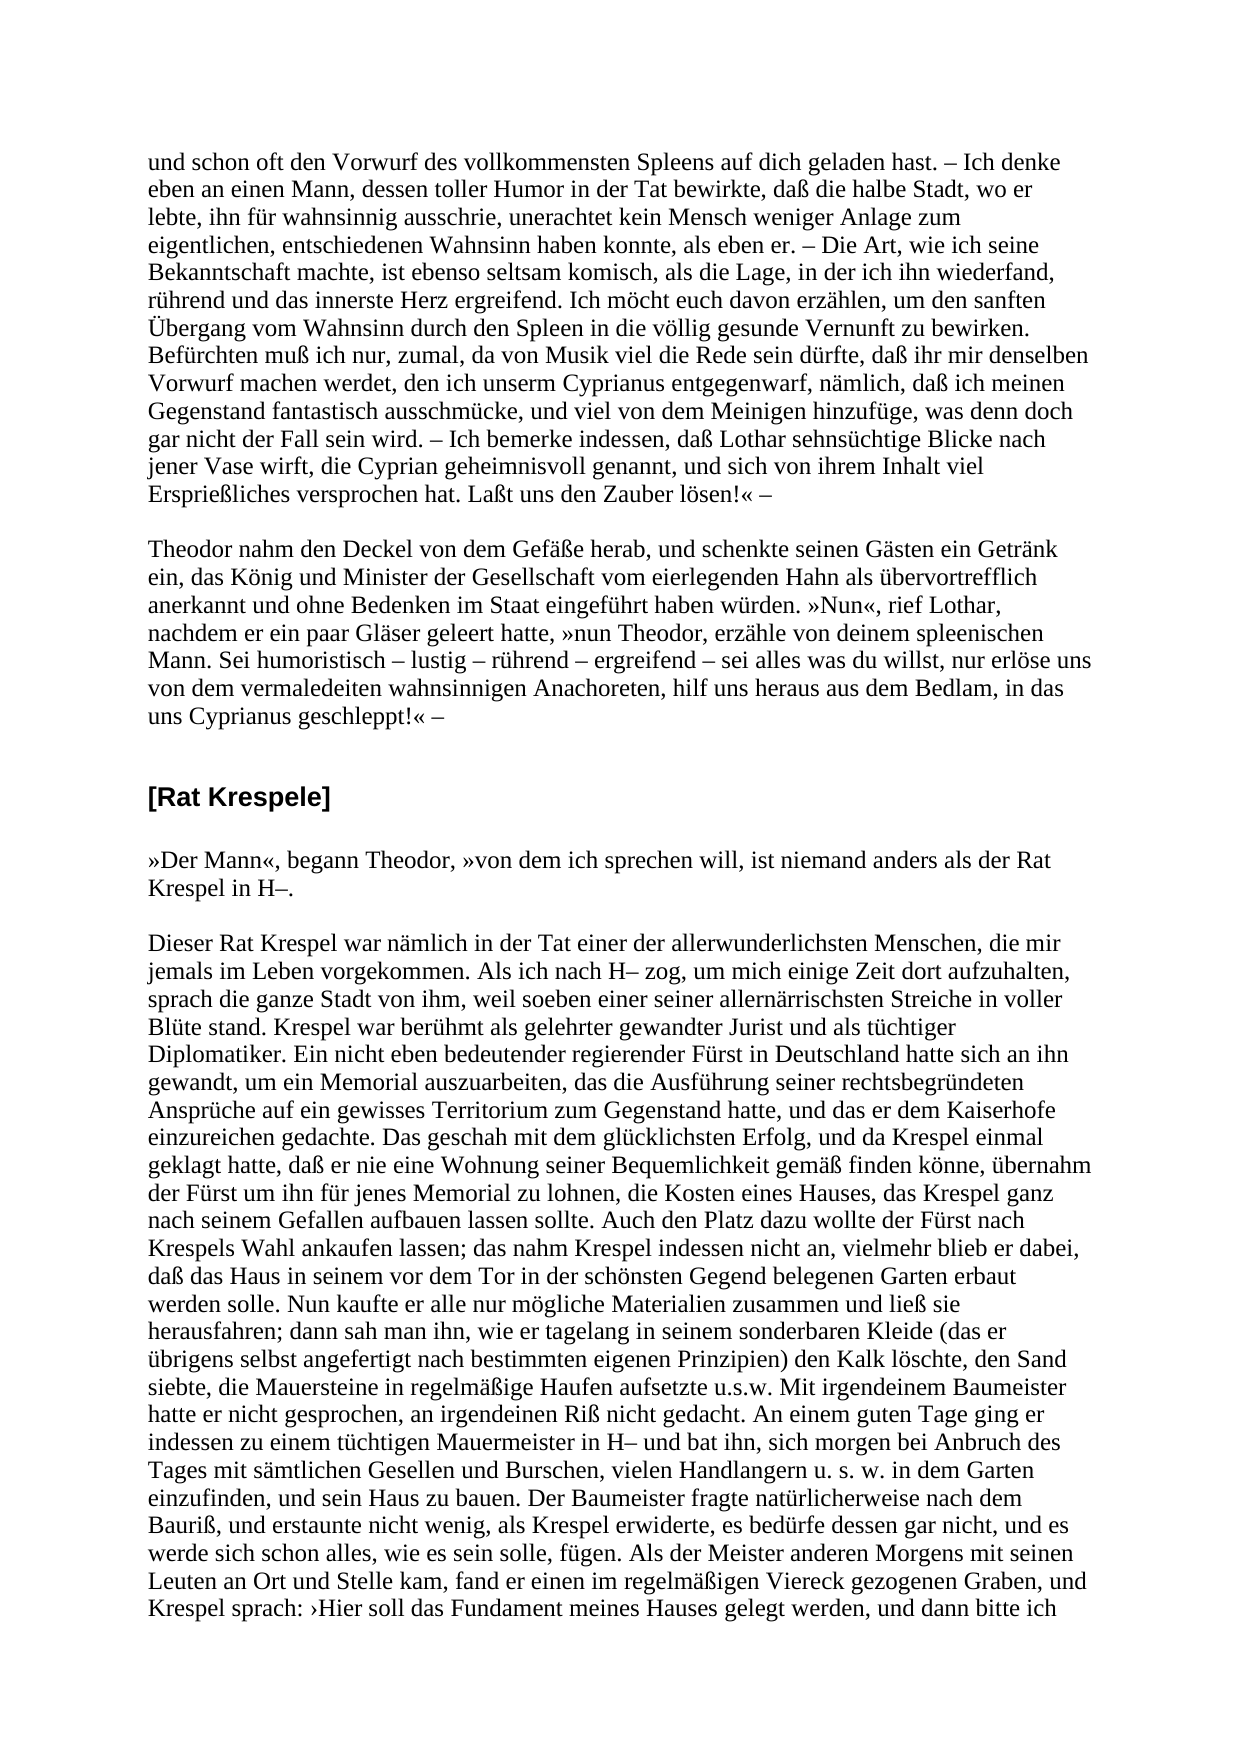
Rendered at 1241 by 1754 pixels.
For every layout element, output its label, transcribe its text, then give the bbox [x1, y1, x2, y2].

text »Der Mann«, begann Theodor, »von dem ich sprechen will, ist niemand anders als der Rat Krespel in H–. [148, 846, 1092, 902]
subtitle [Rat Krespele] [148, 782, 1092, 812]
text Theodor nahm den Deckel von dem Gefäße herab, und schenkte seinen Gästen ein Getränk ein, das König und Minister der Gesellschaft vom eierlegenden Hahn als übervortrefflich anerkannt und ohne Bedenken im Staat eingeführt haben würden. »Nun«, rief Lothar, nachdem er ein paar Gläser geleert hatte, »nun Theodor, erzähle von deinem spleenischen Mann. Sei humoristisch – lustig – rührend – ergreifend – sei alles was du willst, nur erlöse uns von dem vermaledeiten wahnsinnigen Anachoreten, hilf uns heraus aus dem Bedlam, in das uns Cyprianus geschleppt!« – [148, 536, 1092, 729]
text und schon oft den Vorwurf des vollkommensten Spleens auf dich geladen hast. – Ich denke eben an einen Mann, dessen toller Humor in der Tat bewirkte, daß die halbe Stadt, wo er lebte, ihn für wahnsinnig ausschrie, unerachtet kein Mensch weniger Anlage zum eigentlichen, entschiedenen Wahnsinn haben konnte, als eben er. – Die Art, wie ich seine Bekanntschaft machte, ist ebenso seltsam komisch, als die Lage, in der ich ihn wiederfand, rührend und das innerste Herz ergreifend. Ich möcht euch davon erzählen, um den sanften Übergang vom Wahnsinn durch den Spleen in die völlig gesunde Vernunft zu bewirken. Befürchten muß ich nur, zumal, da von Musik viel die Rede sein dürfte, daß ihr mir denselben Vorwurf machen werdet, den ich unserm Cyprianus entgegenwarf, nämlich, daß ich meinen Gegenstand fantastisch ausschmücke, und viel von dem Meinigen hinzufüge, was denn doch gar nicht der Fall sein wird. – Ich bemerke indessen, daß Lothar sehnsüchtige Blicke nach jener Vase wirft, die Cyprian geheimnisvoll genannt, und sich von ihrem Inhalt viel Ersprießliches versprochen hat. Laßt uns den Zauber lösen!« – [148, 148, 1092, 508]
text Dieser Rat Krespel war nämlich in der Tat einer der allerwunderlichsten Menschen, die mir jemals im Leben vorgekommen. Als ich nach H– zog, um mich einige Zeit dort aufzuhalten, sprach die ganze Stadt von ihm, weil soeben einer seiner allernärrischsten Streiche in voller Blüte stand. Krespel war berühmt als gelehrter gewandter Jurist und als tüchtiger Diplomatiker. Ein nicht eben bedeutender regierender Fürst in Deutschland hatte sich an ihn gewandt, um ein Memorial auszuarbeiten, das die Ausführung seiner rechtsbegründeten Ansprüche auf ein gewisses Territorium zum Gegenstand hatte, und das er dem Kaiserhofe einzureichen gedachte. Das geschah mit dem glücklichsten Erfolg, und da Krespel einmal geklagt hatte, daß er nie eine Wohnung seiner Bequemlichkeit gemäß finden könne, übernahm der Fürst um ihn für jenes Memorial zu lohnen, die Kosten eines Hauses, das Krespel ganz nach seinem Gefallen aufbauen lassen sollte. Auch den Platz dazu wollte der Fürst nach Krespels Wahl ankaufen lassen; das nahm Krespel indessen nicht an, vielmehr blieb er dabei, daß das Haus in seinem vor dem Tor in der schönsten Gegend belegenen Garten erbaut werden solle. Nun kaufte er alle nur mögliche Materialien zusammen und ließ sie herausfahren; dann sah man ihn, wie er tagelang in seinem sonderbaren Kleide (das er übrigens selbst angefertigt nach bestimmten eigenen Prinzipien) den Kalk löschte, den Sand siebte, die Mauersteine in regelmäßige Haufen aufsetzte u.s.w. Mit irgendeinem Baumeister hatte er nicht gesprochen, an irgendeinen Riß nicht gedacht. An einem guten Tage ging er indessen zu einem tüchtigen Mauermeister in H– und bat ihn, sich morgen bei Anbruch des Tages mit sämtlichen Gesellen und Burschen, vielen Handlangern u. s. w. in dem Garten einzufinden, und sein Haus zu bauen. Der Baumeister fragte natürlicherweise nach dem Bauriß, und erstaunte nicht wenig, als Krespel erwiderte, es bedürfe dessen gar nicht, und es werde sich schon alles, wie es sein solle, fügen. Als der Meister anderen Morgens mit seinen Leuten an Ort und Stelle kam, fand er einen im regelmäßigen Viereck gezogenen Graben, und Krespel sprach: ›Hier soll das Fundament meines Hauses gelegt werden, und dann bitte ich [148, 929, 1092, 1622]
